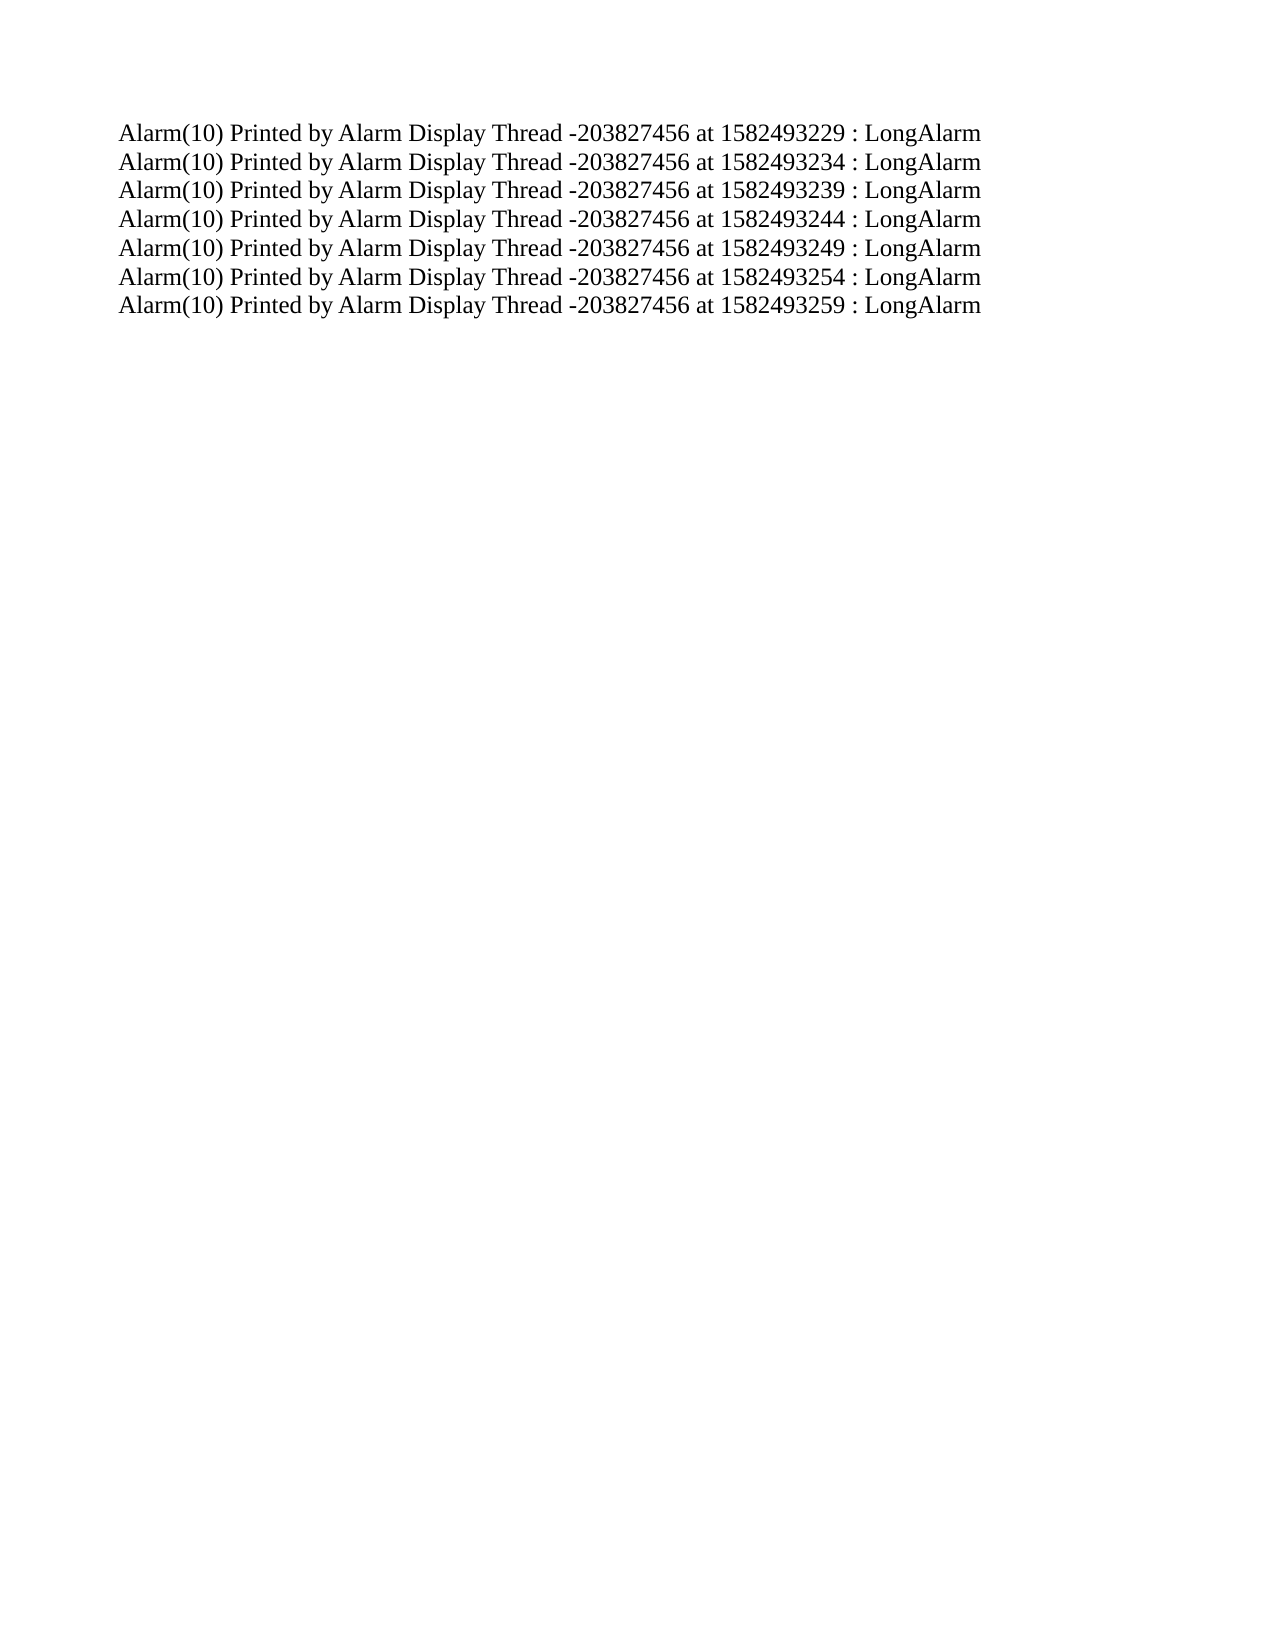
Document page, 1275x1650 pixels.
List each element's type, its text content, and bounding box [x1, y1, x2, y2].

text Alarm(10) Printed by Alarm Display Thread -203827456 at 1582493234 : LongAlarm [118, 147, 1157, 176]
text Alarm(10) Printed by Alarm Display Thread -203827456 at 1582493244 : LongAlarm [118, 204, 1157, 233]
text Alarm(10) Printed by Alarm Display Thread -203827456 at 1582493239 : LongAlarm [118, 176, 1157, 204]
text Alarm(10) Printed by Alarm Display Thread -203827456 at 1582493229 : LongAlarm [118, 118, 1157, 147]
text Alarm(10) Printed by Alarm Display Thread -203827456 at 1582493249 : LongAlarm [118, 233, 1157, 262]
text Alarm(10) Printed by Alarm Display Thread -203827456 at 1582493254 : LongAlarm [118, 262, 1157, 291]
text Alarm(10) Printed by Alarm Display Thread -203827456 at 1582493259 : LongAlarm [118, 291, 1157, 319]
